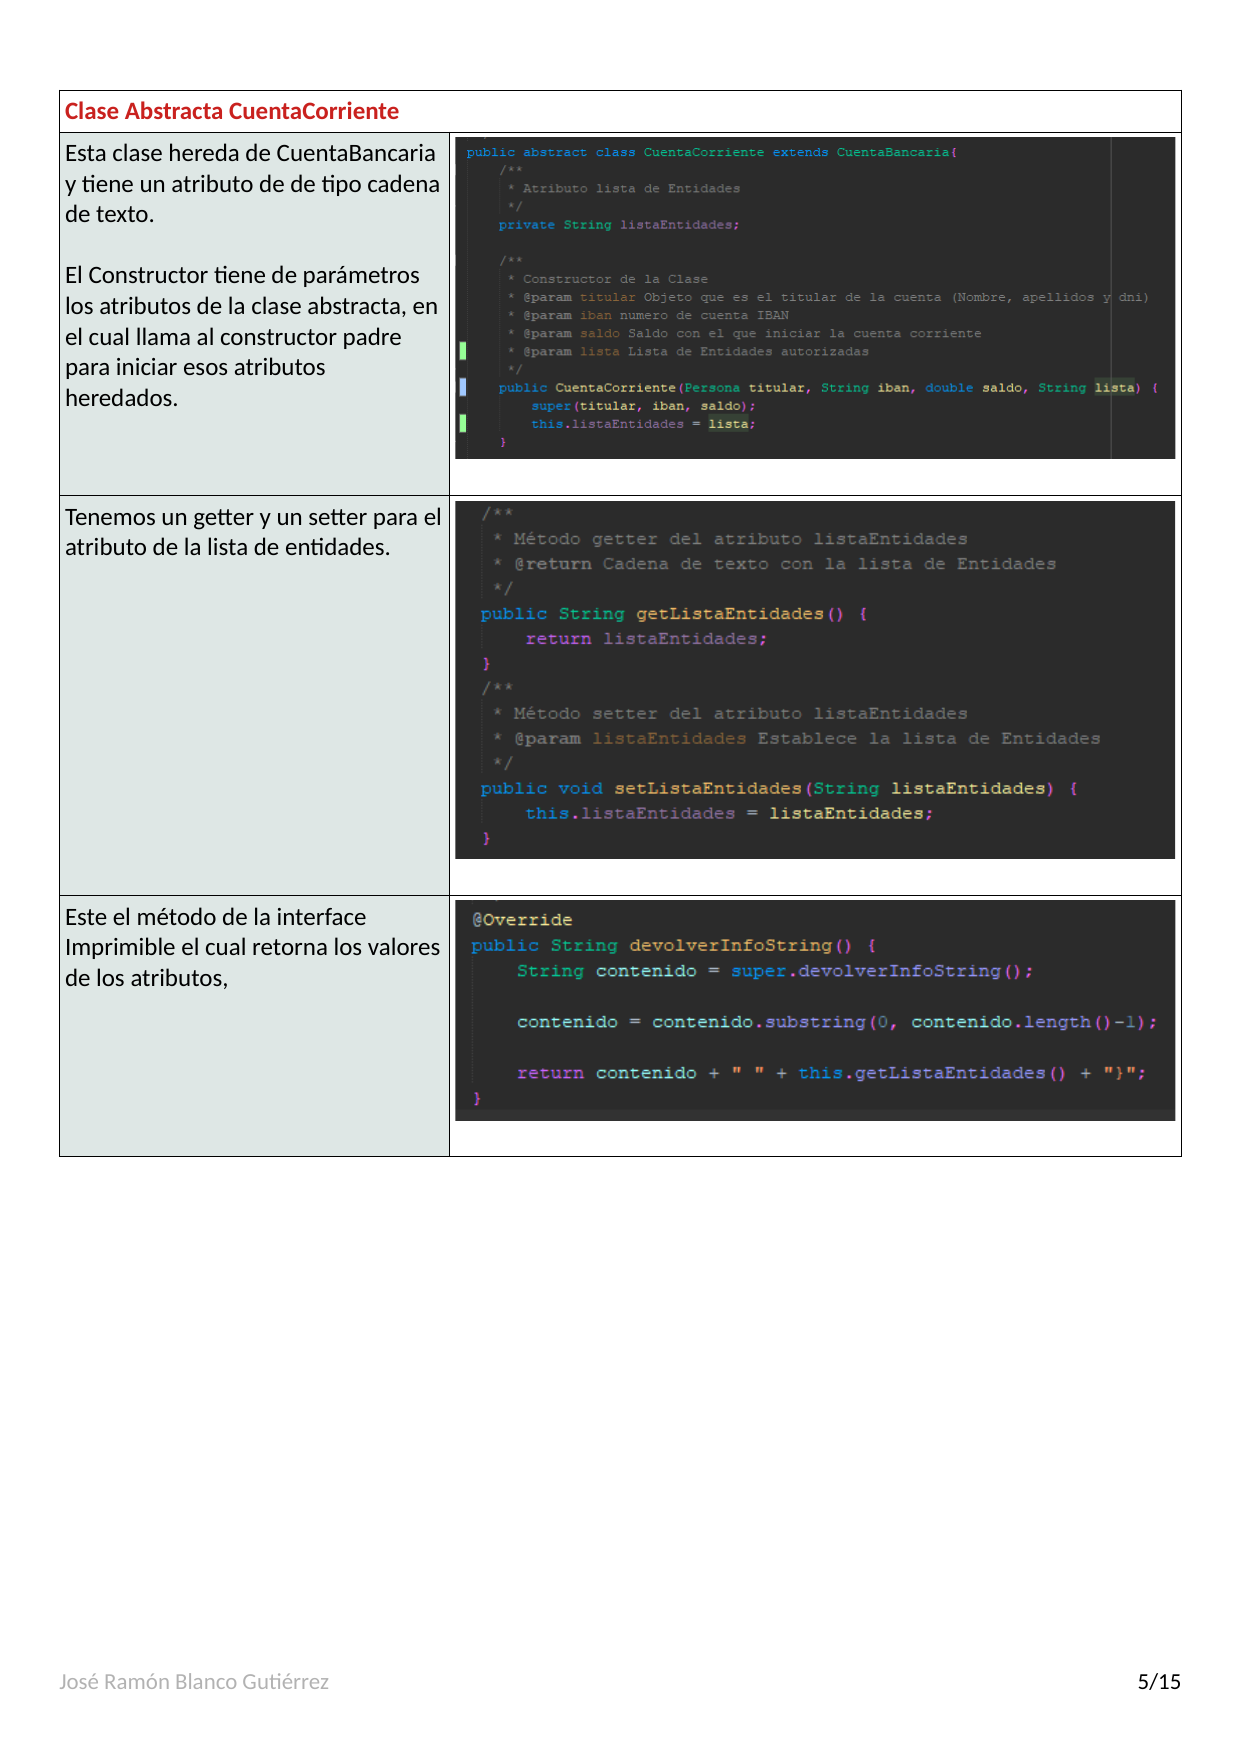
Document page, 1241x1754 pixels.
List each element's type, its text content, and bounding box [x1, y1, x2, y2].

picture [455, 501, 1176, 859]
picture [455, 900, 1176, 1121]
table_cell Esta clase hereda de CuentaBancaria y tiene un atributo de de tipo cadena de texto. El Constructor tiene de parámetros los atributos de la clase abstracta, en el cual llama al constructor padre para iniciar esos atributos heredados. [60, 133, 449, 495]
table_cell [450, 896, 1181, 1156]
table_cell Este el método de la interface Imprimible el cual retorna los valores de los atributos, [60, 896, 449, 1156]
picture [455, 137, 1176, 459]
table_cell [450, 133, 1181, 495]
table_header Clase Abstracta CuentaCorriente [60, 91, 1181, 132]
table_cell Tenemos un getter y un setter para el atributo de la lista de entidades. [60, 496, 449, 895]
table_cell [450, 496, 1181, 895]
